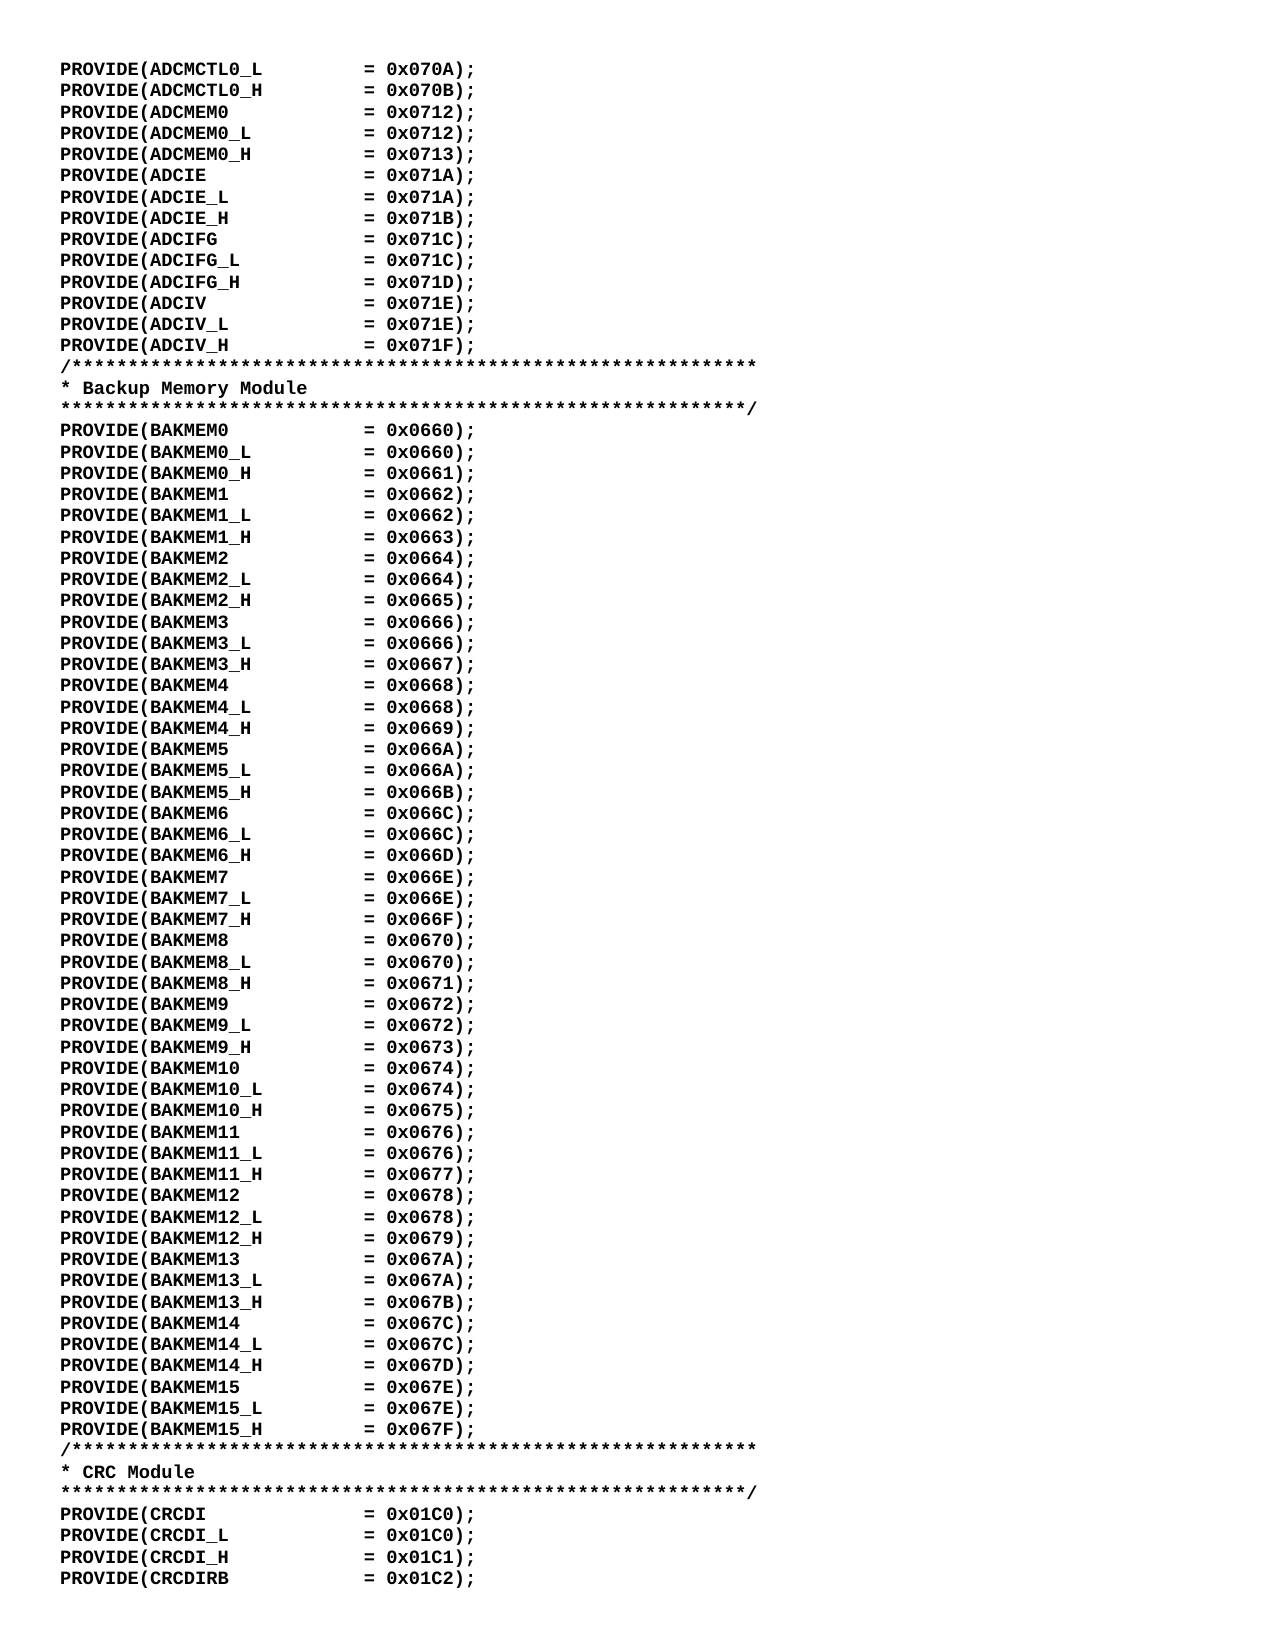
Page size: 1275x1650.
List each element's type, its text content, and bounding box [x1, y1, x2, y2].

text PROVIDE(BAKMEM9_L = 0x0672); [60, 1016, 1215, 1037]
text PROVIDE(ADCMCTL0_L = 0x070A); [60, 60, 1215, 81]
text PROVIDE(BAKMEM5_L = 0x066A); [60, 761, 1215, 782]
text PROVIDE(BAKMEM8_L = 0x0670); [60, 952, 1215, 974]
text PROVIDE(BAKMEM11_H = 0x0677); [60, 1165, 1215, 1186]
text PROVIDE(BAKMEM0_L = 0x0660); [60, 442, 1215, 464]
text PROVIDE(BAKMEM10_H = 0x0675); [60, 1101, 1215, 1122]
text PROVIDE(CRCDIRB = 0x01C2); [60, 1569, 1215, 1590]
text PROVIDE(BAKMEM5 = 0x066A); [60, 740, 1215, 761]
text PROVIDE(BAKMEM3_H = 0x0667); [60, 655, 1215, 676]
text PROVIDE(ADCMEM0 = 0x0712); [60, 102, 1215, 124]
text PROVIDE(BAKMEM7 = 0x066E); [60, 867, 1215, 889]
text PROVIDE(BAKMEM15 = 0x067E); [60, 1377, 1215, 1399]
text PROVIDE(ADCMCTL0_H = 0x070B); [60, 81, 1215, 102]
text PROVIDE(ADCIE_L = 0x071A); [60, 187, 1215, 209]
text PROVIDE(BAKMEM4_L = 0x0668); [60, 697, 1215, 719]
text PROVIDE(BAKMEM13_L = 0x067A); [60, 1271, 1215, 1292]
text PROVIDE(BAKMEM13_H = 0x067B); [60, 1292, 1215, 1314]
text PROVIDE(BAKMEM11_L = 0x0676); [60, 1144, 1215, 1165]
text *************************************************************/ [60, 1484, 1215, 1505]
text *************************************************************/ [60, 400, 1215, 421]
text PROVIDE(BAKMEM14 = 0x067C); [60, 1314, 1215, 1335]
text PROVIDE(BAKMEM6 = 0x066C); [60, 804, 1215, 825]
text PROVIDE(BAKMEM10 = 0x0674); [60, 1059, 1215, 1080]
text PROVIDE(BAKMEM8_H = 0x0671); [60, 974, 1215, 995]
text * CRC Module [60, 1462, 1215, 1484]
text PROVIDE(BAKMEM9_H = 0x0673); [60, 1037, 1215, 1059]
text PROVIDE(BAKMEM1_L = 0x0662); [60, 506, 1215, 527]
text PROVIDE(BAKMEM5_H = 0x066B); [60, 782, 1215, 804]
text PROVIDE(BAKMEM14_L = 0x067C); [60, 1335, 1215, 1356]
text PROVIDE(BAKMEM15_H = 0x067F); [60, 1420, 1215, 1441]
text PROVIDE(BAKMEM15_L = 0x067E); [60, 1399, 1215, 1420]
text PROVIDE(BAKMEM1 = 0x0662); [60, 485, 1215, 506]
text PROVIDE(BAKMEM11 = 0x0676); [60, 1122, 1215, 1144]
text PROVIDE(BAKMEM9 = 0x0672); [60, 995, 1215, 1016]
text PROVIDE(BAKMEM14_H = 0x067D); [60, 1356, 1215, 1377]
text PROVIDE(BAKMEM3_L = 0x0666); [60, 634, 1215, 655]
text PROVIDE(BAKMEM2_L = 0x0664); [60, 570, 1215, 591]
text PROVIDE(ADCIV_H = 0x071F); [60, 336, 1215, 357]
text PROVIDE(BAKMEM6_L = 0x066C); [60, 825, 1215, 846]
text PROVIDE(BAKMEM7_L = 0x066E); [60, 889, 1215, 910]
text * Backup Memory Module [60, 379, 1215, 400]
text PROVIDE(BAKMEM3 = 0x0666); [60, 612, 1215, 634]
text PROVIDE(BAKMEM0_H = 0x0661); [60, 464, 1215, 485]
text PROVIDE(CRCDI_H = 0x01C1); [60, 1547, 1215, 1569]
text PROVIDE(BAKMEM2_H = 0x0665); [60, 591, 1215, 612]
text PROVIDE(BAKMEM12 = 0x0678); [60, 1186, 1215, 1207]
text PROVIDE(BAKMEM12_L = 0x0678); [60, 1207, 1215, 1229]
text PROVIDE(BAKMEM4 = 0x0668); [60, 676, 1215, 697]
text PROVIDE(BAKMEM10_L = 0x0674); [60, 1080, 1215, 1101]
text PROVIDE(BAKMEM6_H = 0x066D); [60, 846, 1215, 867]
text PROVIDE(BAKMEM7_H = 0x066F); [60, 910, 1215, 931]
text PROVIDE(BAKMEM2 = 0x0664); [60, 549, 1215, 570]
text PROVIDE(BAKMEM1_H = 0x0663); [60, 527, 1215, 549]
text PROVIDE(ADCMEM0_L = 0x0712); [60, 124, 1215, 145]
text PROVIDE(BAKMEM13 = 0x067A); [60, 1250, 1215, 1271]
text PROVIDE(ADCIV_L = 0x071E); [60, 315, 1215, 336]
text PROVIDE(CRCDI = 0x01C0); [60, 1505, 1215, 1526]
text PROVIDE(BAKMEM4_H = 0x0669); [60, 719, 1215, 740]
text PROVIDE(ADCIE = 0x071A); [60, 166, 1215, 187]
text PROVIDE(BAKMEM8 = 0x0670); [60, 931, 1215, 952]
text PROVIDE(BAKMEM12_H = 0x0679); [60, 1229, 1215, 1250]
text /************************************************************* [60, 357, 1215, 379]
text PROVIDE(ADCIE_H = 0x071B); [60, 209, 1215, 230]
text PROVIDE(CRCDI_L = 0x01C0); [60, 1526, 1215, 1547]
text PROVIDE(ADCMEM0_H = 0x0713); [60, 145, 1215, 166]
text PROVIDE(ADCIFG_L = 0x071C); [60, 251, 1215, 272]
text PROVIDE(ADCIFG = 0x071C); [60, 230, 1215, 251]
text PROVIDE(ADCIV = 0x071E); [60, 294, 1215, 315]
text /************************************************************* [60, 1441, 1215, 1462]
text PROVIDE(ADCIFG_H = 0x071D); [60, 272, 1215, 294]
text PROVIDE(BAKMEM0 = 0x0660); [60, 421, 1215, 442]
